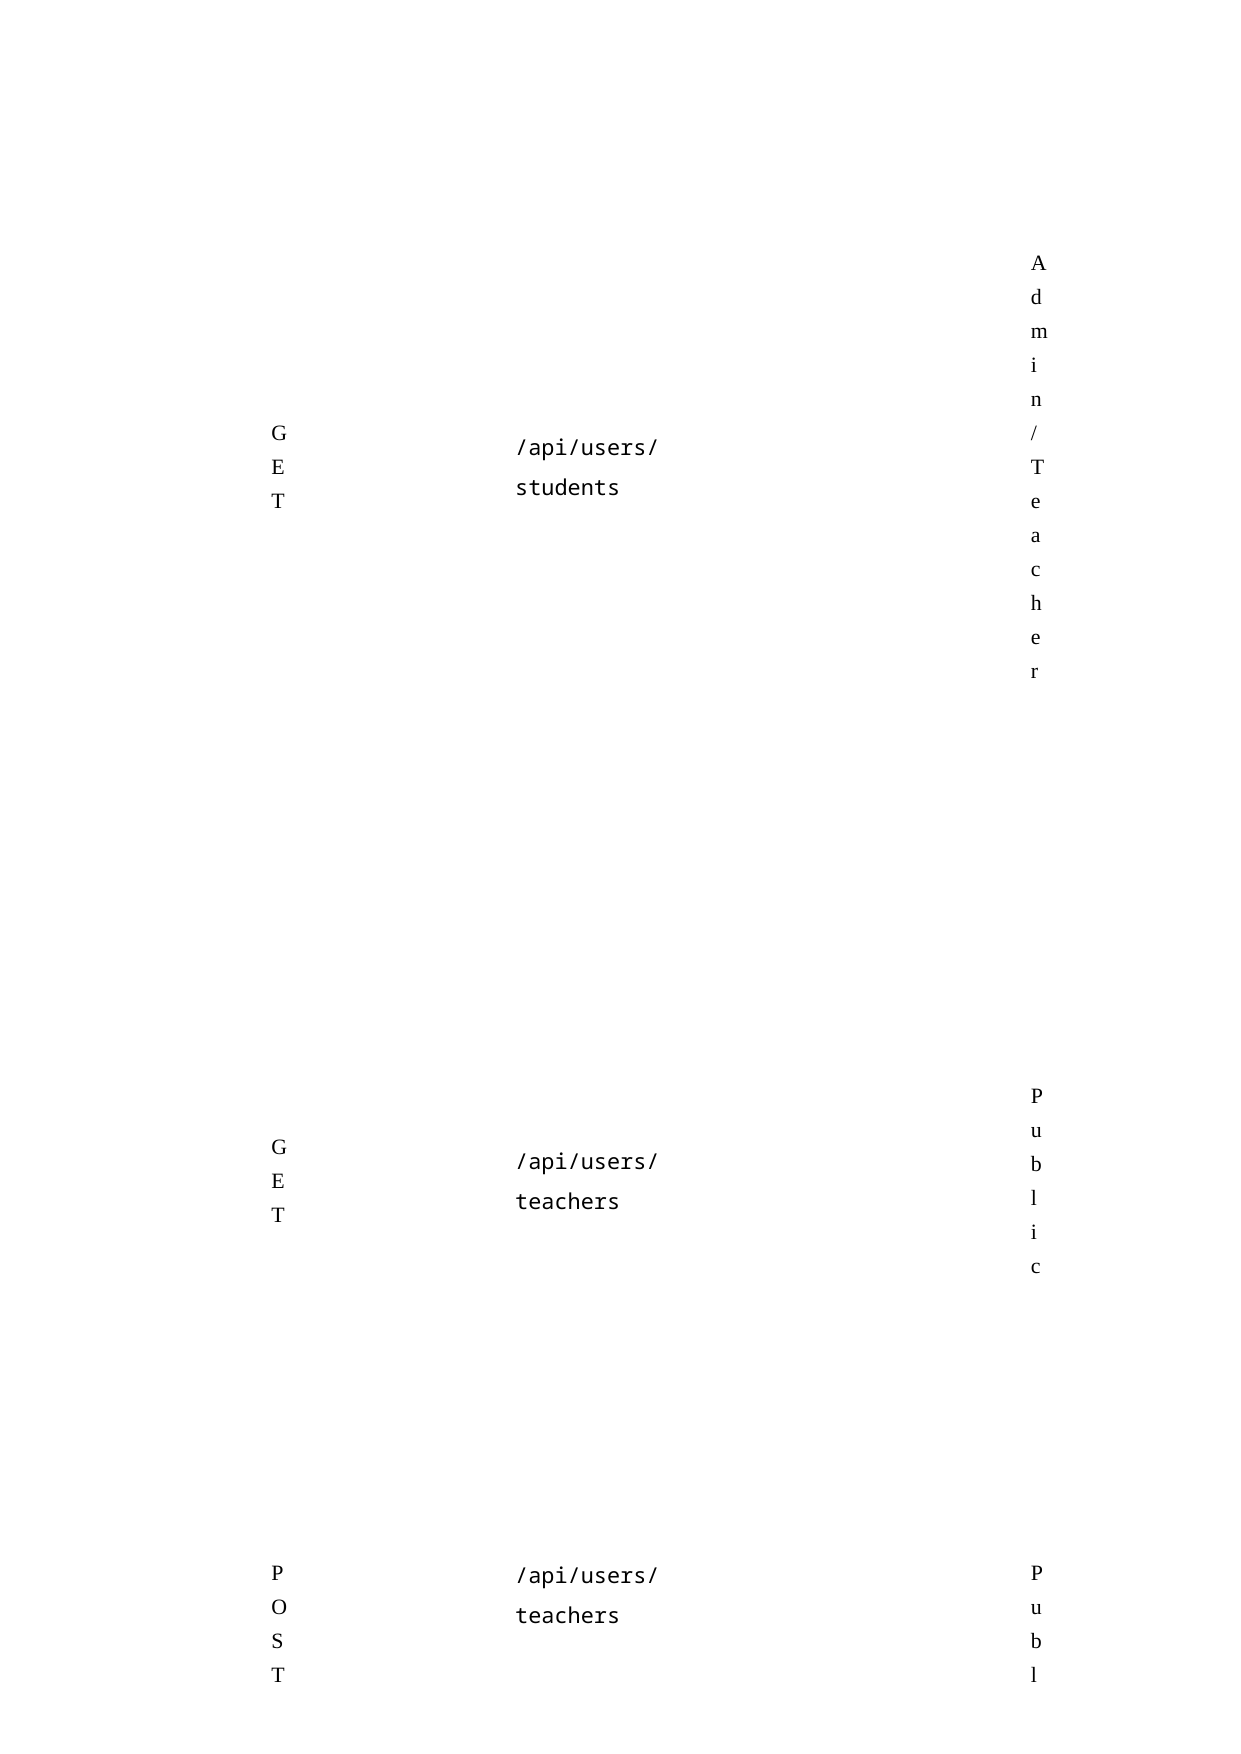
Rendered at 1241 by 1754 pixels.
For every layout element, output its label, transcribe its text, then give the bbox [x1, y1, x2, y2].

table_cell Admin/Teacher [878, 128, 1109, 843]
table_cell [362, 59, 878, 128]
table_cell POST [118, 1557, 362, 1690]
table_cell Public [878, 843, 1109, 1557]
table_cell GET [118, 128, 362, 843]
table_cell List/search students [1109, 128, 1240, 843]
table_cell List/search teachers [1109, 843, 1240, 1557]
table_cell List/count teachers (basic details) [1109, 59, 1240, 128]
table_cell [878, 59, 1109, 128]
table_cell /api/users/students [362, 128, 878, 843]
table_cell Create teacher account [1109, 1557, 1240, 1690]
table_cell /api/users/teachers [362, 1557, 878, 1690]
table_cell [118, 59, 362, 128]
table_cell Publ [878, 1557, 1109, 1690]
table_cell GET [118, 843, 362, 1557]
table_cell /api/users/teachers [362, 843, 878, 1557]
